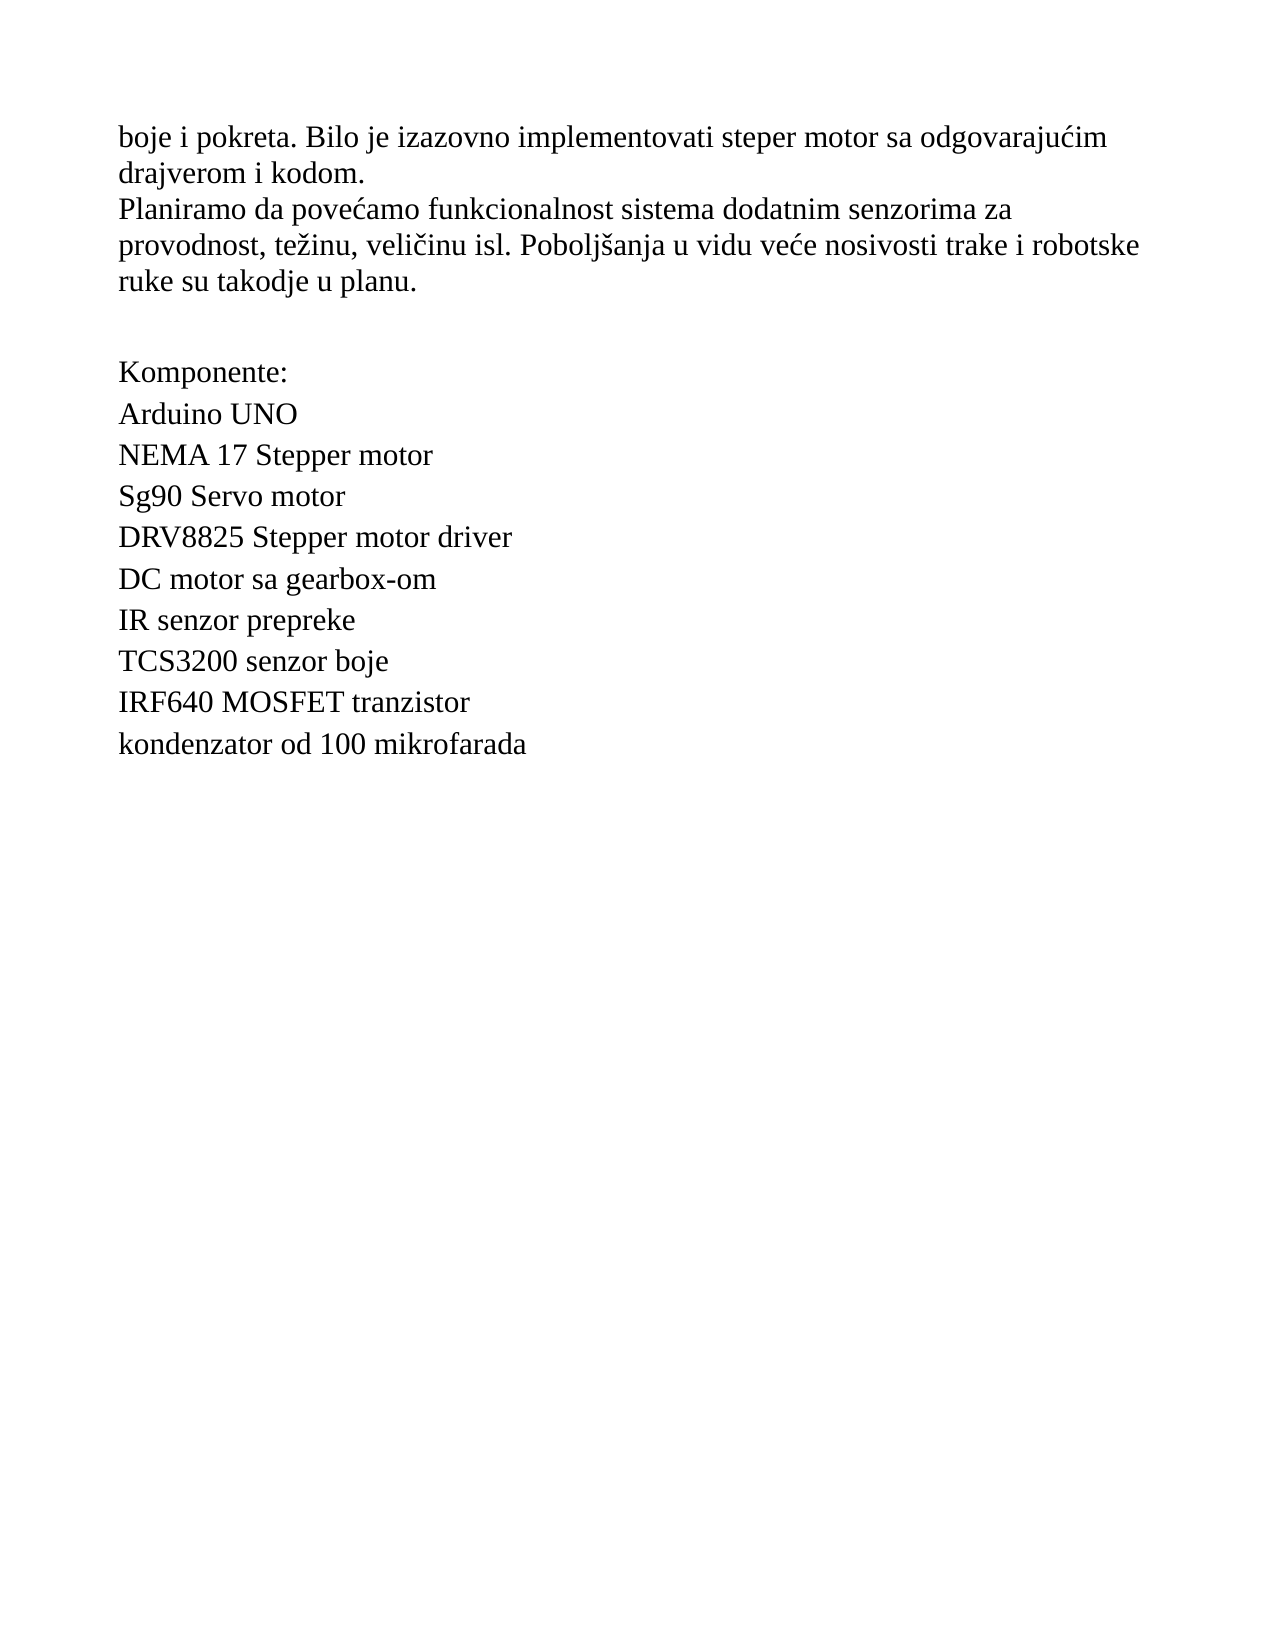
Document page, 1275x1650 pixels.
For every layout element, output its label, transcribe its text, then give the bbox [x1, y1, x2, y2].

text Planiramo da povećamo funkcionalnost sistema dodatnim senzorima za provodnost, težinu, veličinu isl. Poboljšanja u vidu veće nosivosti trake i robotske ruke su takodje u planu. [118, 190, 1157, 298]
text boje i pokreta. Bilo je izazovno implementovati steper motor sa odgovarajućim drajverom i kodom. [118, 118, 1157, 190]
text Komponente: Arduino UNO NEMA 17 Stepper motor Sg90 Servo motor DRV8825 Stepper motor driver DC motor sa gearbox-om IR senzor prepreke TCS3200 senzor boje IRF640 MOSFET tranzistor kondenzator od 100 mikrofarada [118, 354, 1157, 761]
